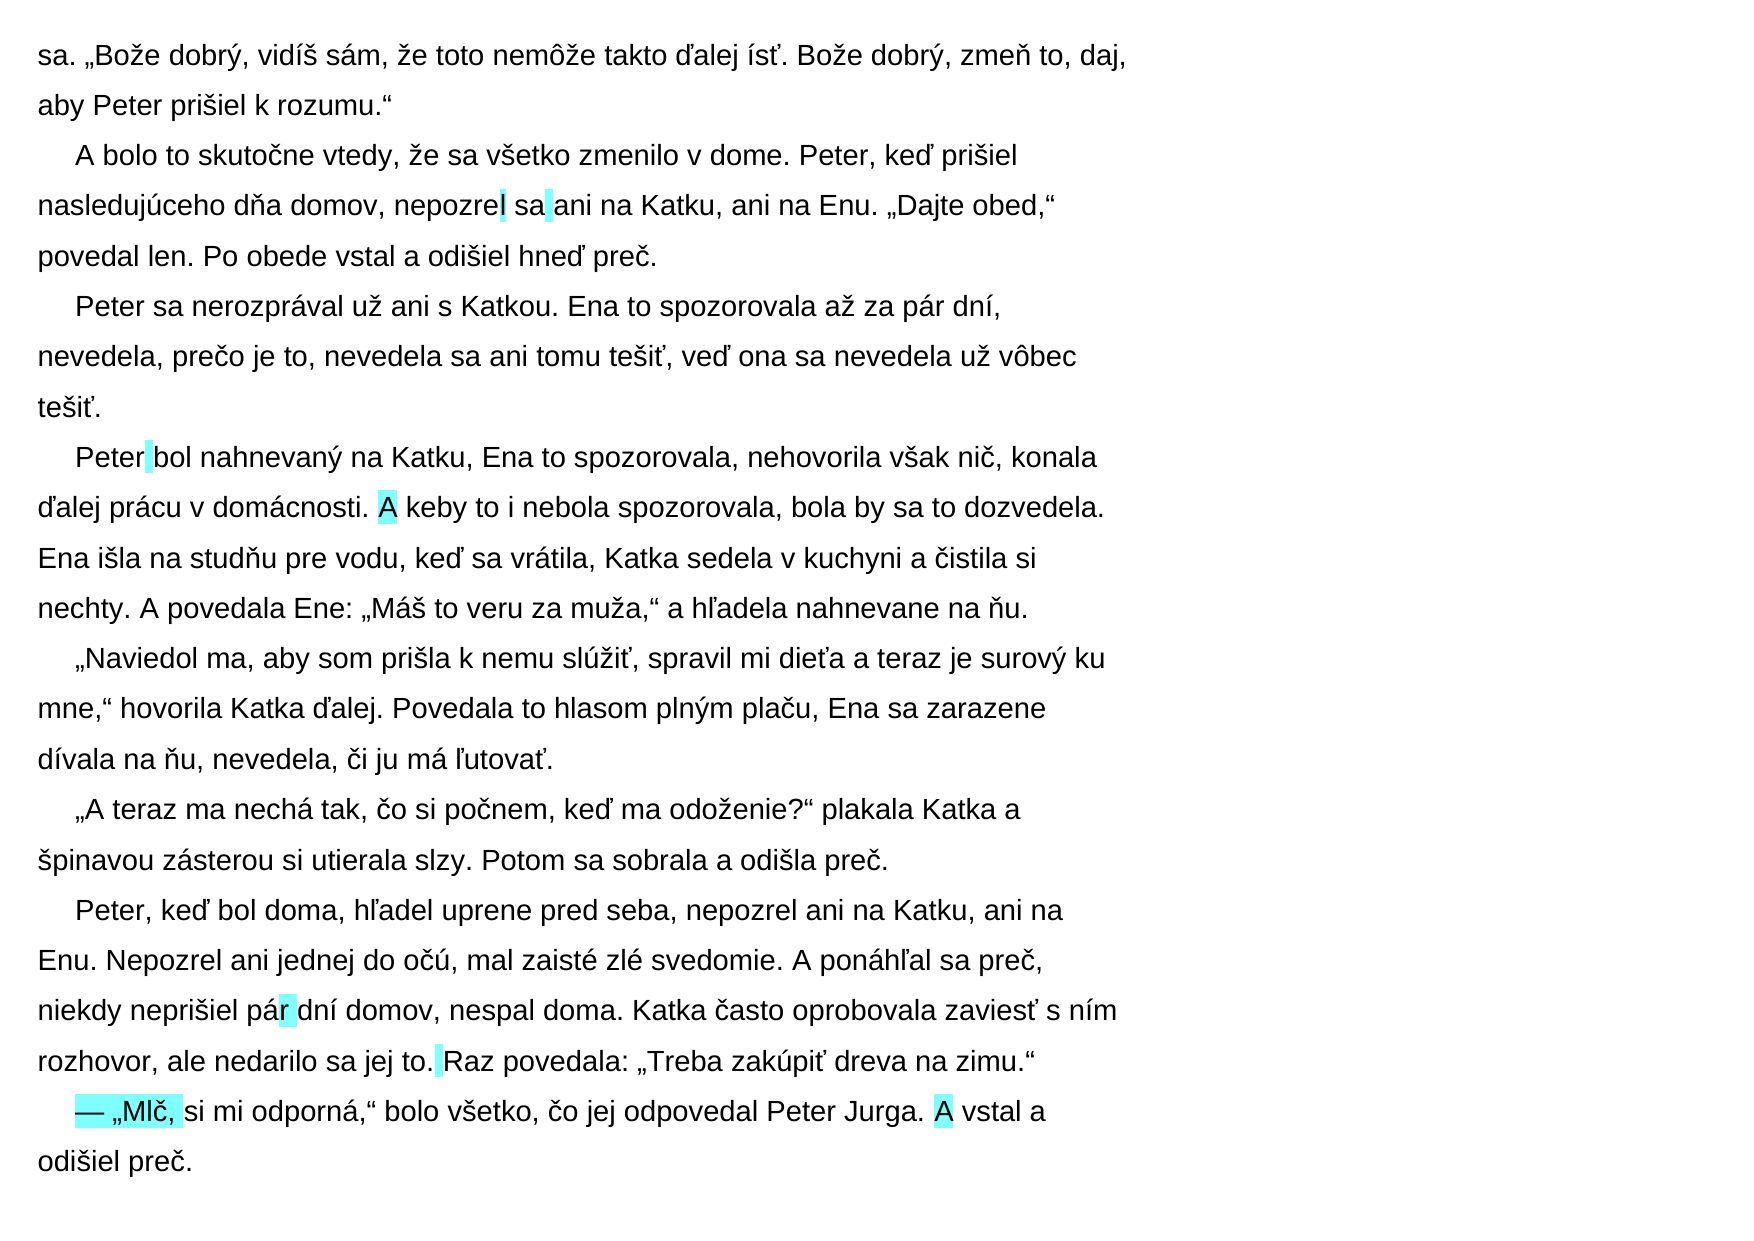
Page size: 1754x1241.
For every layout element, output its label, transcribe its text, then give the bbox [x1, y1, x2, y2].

text „A teraz ma nechá tak, čo si počnem, keď ma odoženie?“ plakala Katka a špinavou zásterou si utierala slzy. Potom sa sobrala a odišla preč. [37, 792, 1130, 876]
text Peter sa nerozprával už ani s Katkou. Ena to spozorovala až za pár dní, nevedela, prečo je to, nevedela sa ani tomu tešiť, veď ona sa nevedela už vôbec tešiť. [37, 289, 1130, 423]
text Peter bol nahnevaný na Katku, Ena to spozorovala, nehovorila však nič, konala ďalej prácu v domácnosti. A keby to i nebola spozorovala, bola by sa to dozvedela. Ena išla na studňu pre vodu, keď sa vrátila, Katka sedela v kuchyni a čistila si nechty. A povedala Ene: „Máš to veru za muža,“ a hľadela nahnevane na ňu. [37, 440, 1130, 624]
text Peter, keď bol doma, hľadel uprene pred seba, nepozrel ani na Katku, ani na Enu. Nepozrel ani jednej do očú, mal zaisté zlé svedomie. A ponáhľal sa preč, niekdy neprišiel pár dní domov, nespal doma. Katka často oprobovala zaviesť s ním rozhovor, ale nedarilo sa jej to. Raz povedala: „Treba zakúpiť dreva na zimu.“ [37, 893, 1130, 1077]
text — „Mlč, si mi odporná,“ bolo všetko, čo jej odpovedal Peter Jurga. A vstal a odišiel preč. [37, 1094, 1130, 1178]
text A bolo to skutočne vtedy, že sa všetko zmenilo v dome. Peter, keď prišiel nasledujúceho dňa domov, nepozrel sa ani na Katku, ani na Enu. „Dajte obed,“ povedal len. Po obede vstal a odišiel hneď preč. [37, 138, 1130, 272]
text „Naviedol ma, aby som prišla k nemu slúžiť, spravil mi dieťa a teraz je surový ku mne,“ hovorila Katka ďalej. Povedala to hlasom plným plaču, Ena sa zarazene dívala na ňu, nevedela, či ju má ľutovať. [37, 641, 1130, 775]
text sa. „Bože dobrý, vidíš sám, že toto nemôže takto ďalej ísť. Bože dobrý, zmeň to, daj, aby Peter prišiel k rozumu.“ [37, 37, 1130, 121]
